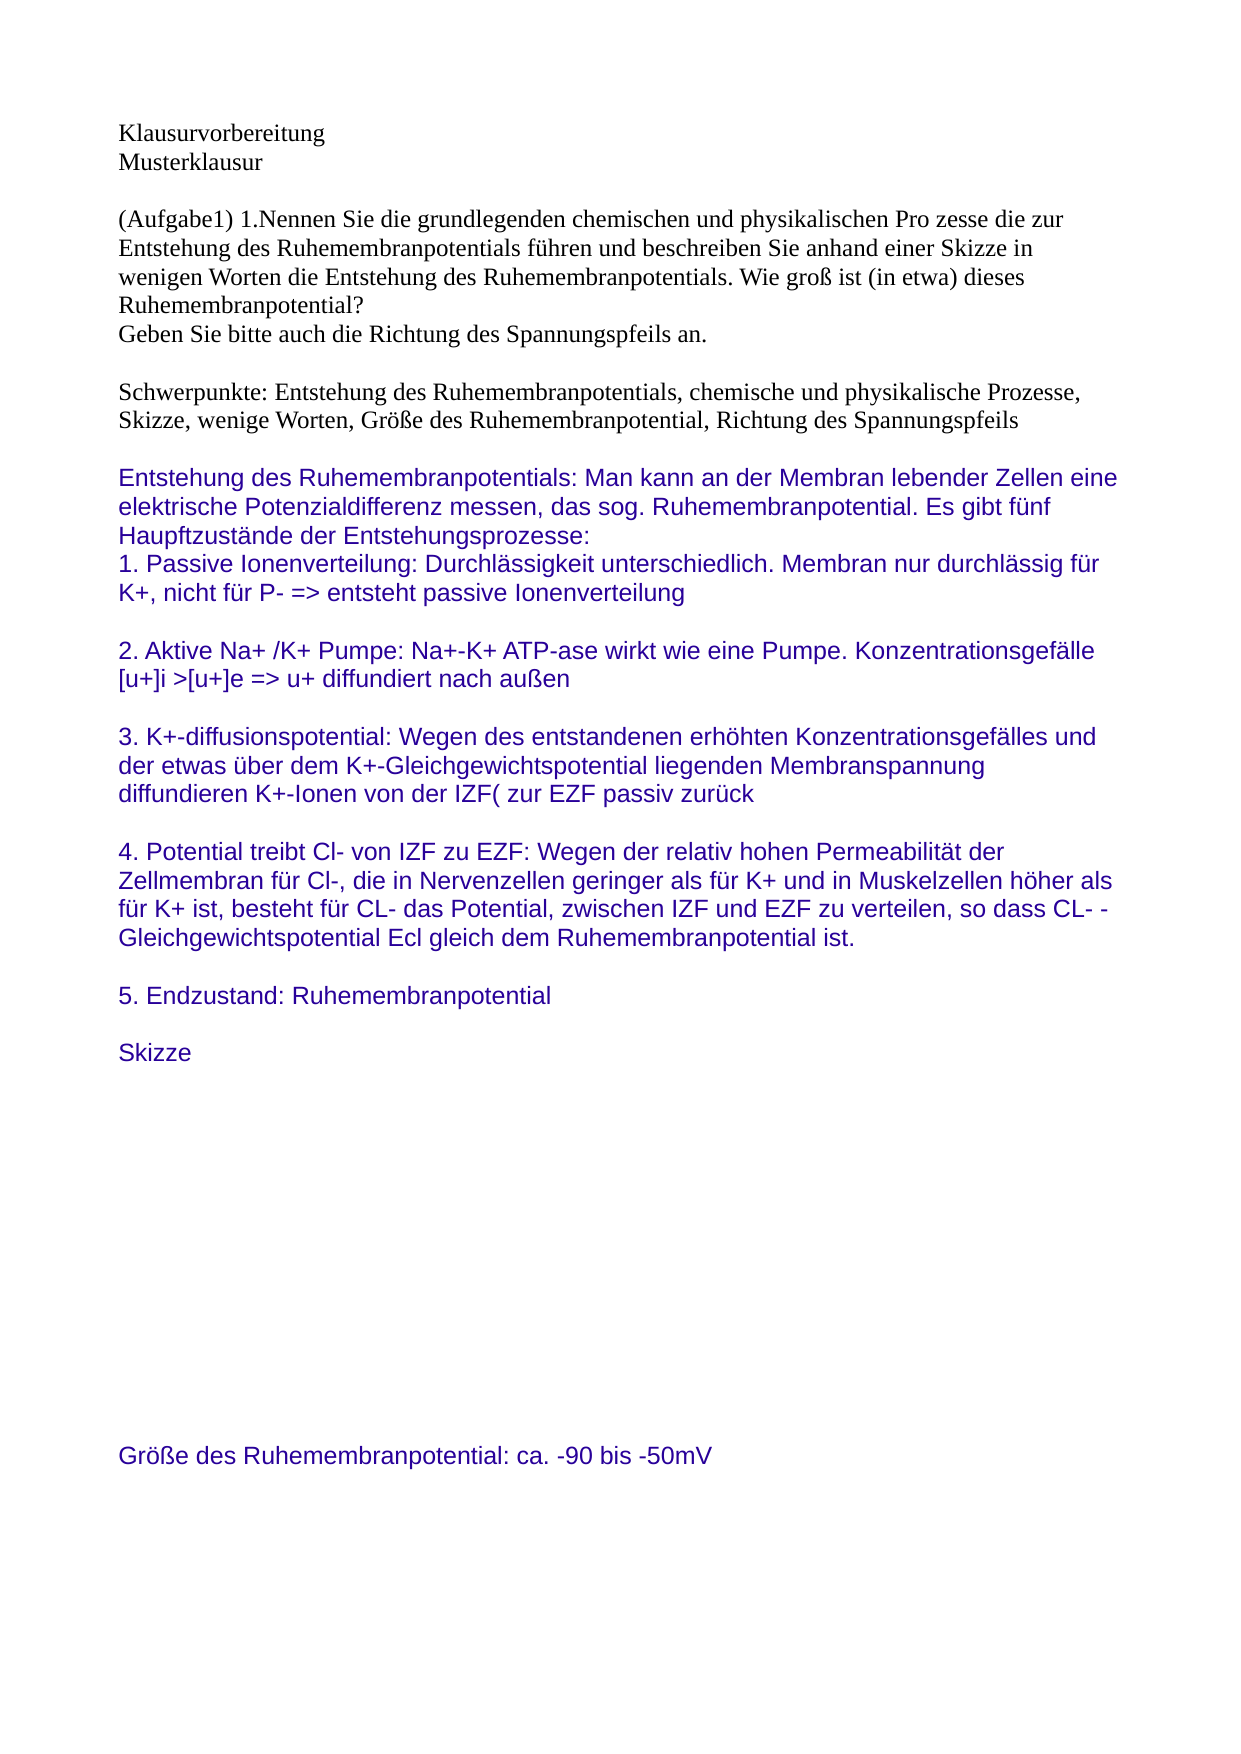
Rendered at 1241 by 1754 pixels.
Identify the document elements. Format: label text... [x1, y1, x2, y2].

text Musterklausur [118, 147, 1122, 176]
text Klausurvorbereitung [118, 118, 1122, 147]
text Größe des Ruhemembranpotential: ca. -90 bis -50mV [118, 1441, 1122, 1469]
text Geben Sie bitte auch die Richtung des Spannungspfeils an. [118, 319, 1122, 348]
text Schwerpunkte: Entstehung des Ruhemembranpotentials, chemische und physikalische Prozesse, Skizze, wenige Worten, Größe des Ruhemembranpotential, Richtung des Spannungspfeils [118, 377, 1122, 434]
text Entstehung des Ruhemembranpotentials: Man kann an der Membran lebender Zellen eine elektrische Potenzialdifferenz messen, das sog. Ruhemembranpotential. Es gibt fünf Haupftzustände der Entstehungsprozesse: [118, 463, 1122, 549]
text 4. Potential treibt Cl- von IZF zu EZF: Wegen der relativ hohen Permeabilität der Zellmembran für Cl-, die in Nervenzellen geringer als für K+ und in Muskelzellen höher als für K+ ist, besteht für CL- das Potential, zwischen IZF und EZF zu verteilen, so dass CL- - Gleichgewichtspotential Ecl gleich dem Ruhemembranpotential ist. [118, 837, 1122, 952]
text 2. Aktive Na+ /K+ Pumpe: Na+-K+ ATP-ase wirkt wie eine Pumpe. Konzentrationsgefälle [u+]i >[u+]e => u+ diffundiert nach außen [118, 636, 1122, 693]
text 1. Passive Ionenverteilung: Durchlässigkeit unterschiedlich. Membran nur durchlässig für K+, nicht für P- => entsteht passive Ionenverteilung [118, 549, 1122, 607]
text Skizze [118, 1038, 1122, 1067]
text 3. K+-diffusionspotential: Wegen des entstandenen erhöhten Konzentrationsgefälles und der etwas über dem K+-Gleichgewichtspotential liegenden Membranspannung diffundieren K+-Ionen von der IZF( zur EZF passiv zurück [118, 722, 1122, 808]
text (Aufgabe1) 1.Nennen Sie die grundlegenden chemischen und physikalischen Pro zesse die zur Entstehung des Ruhemembranpotentials führen und beschreiben Sie anhand einer Skizze in wenigen Worten die Entstehung des Ruhemembranpotentials. Wie groß ist (in etwa) dieses Ruhemembranpotential? [118, 204, 1122, 319]
text 5. Endzustand: Ruhemembranpotential [118, 981, 1122, 1009]
